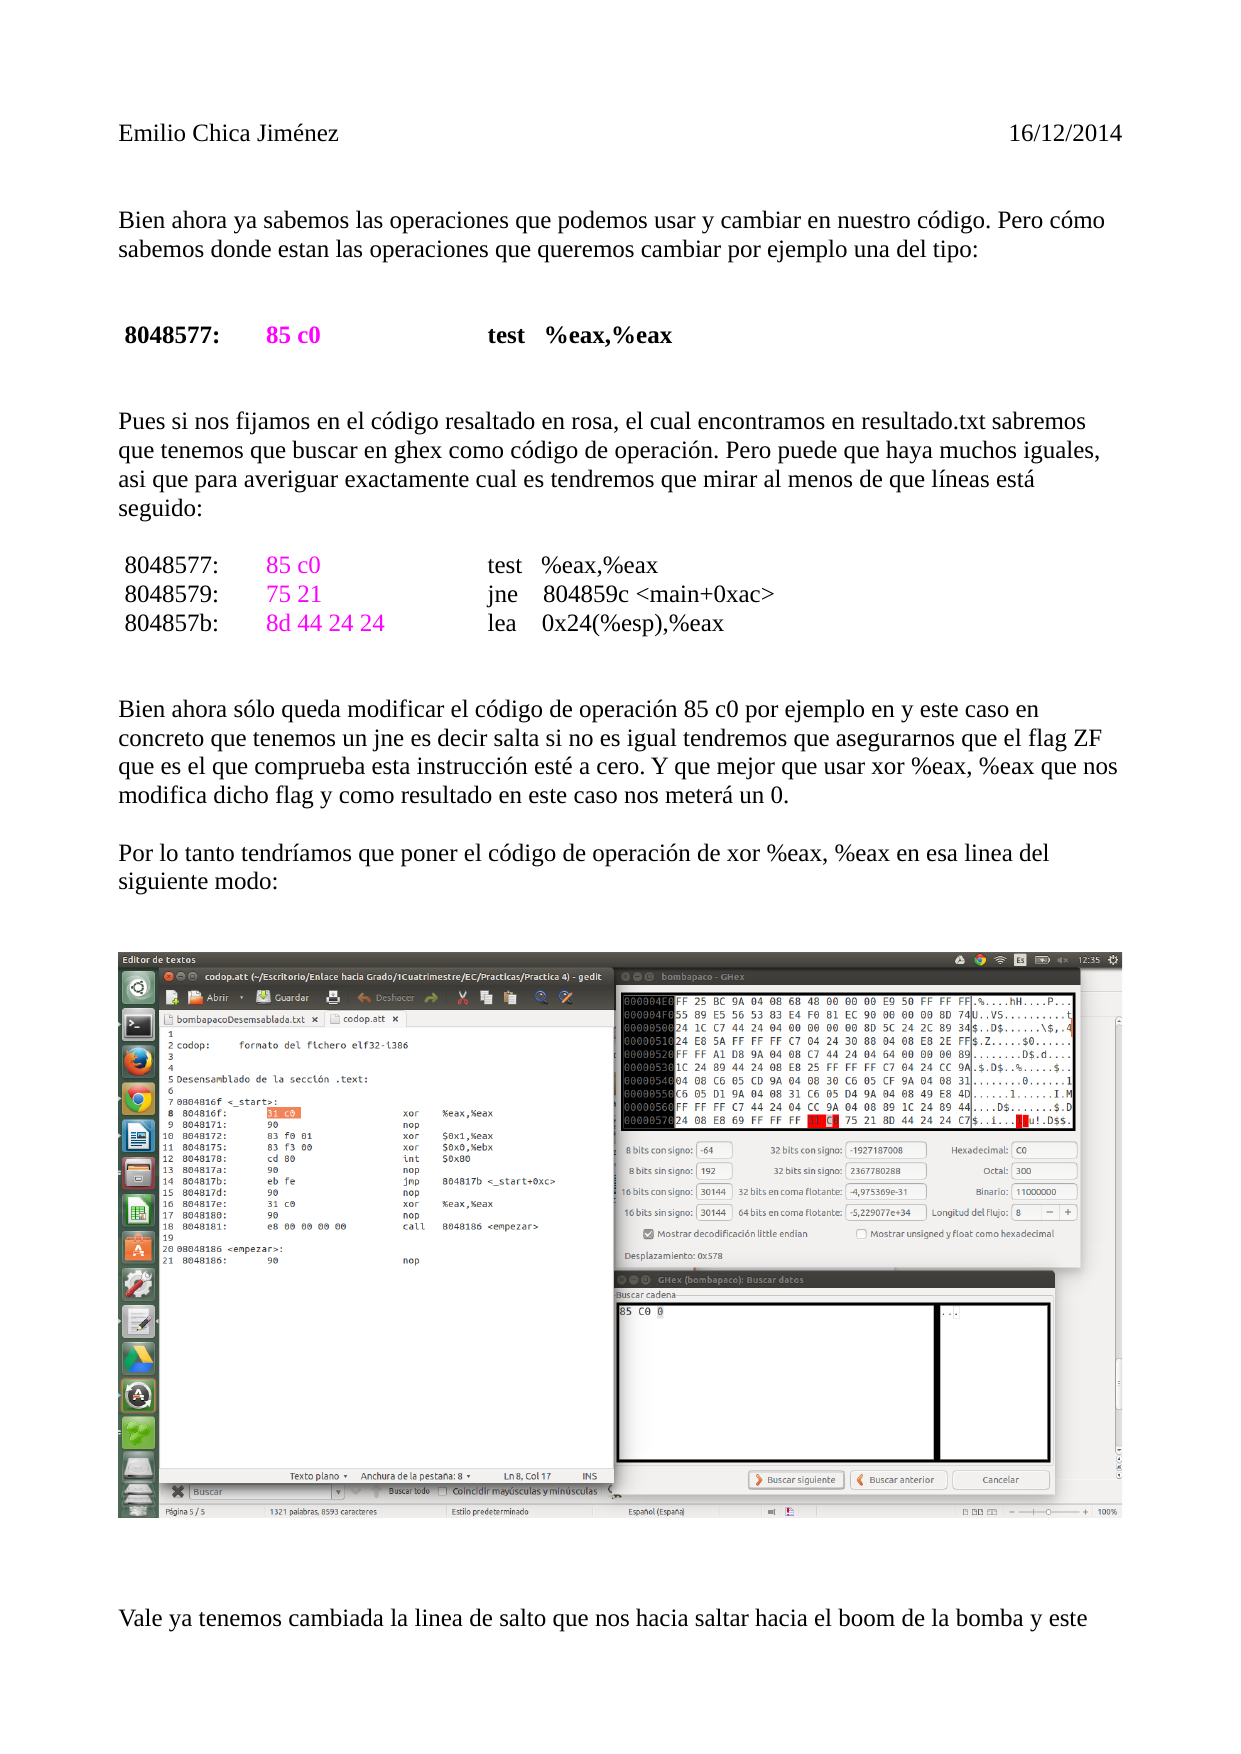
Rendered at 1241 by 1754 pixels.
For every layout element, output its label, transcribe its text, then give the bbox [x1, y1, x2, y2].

text Bien ahora sólo queda modificar el código de operación 85 c0 por ejemplo en y este caso en concreto que tenemos un jne es decir salta si no es igual tendremos que asegurarnos que el flag ZF que es el que comprueba esta instrucción esté a cero. Y que mejor que usar xor %eax, %eax que nos modifica dicho flag y como resultado en este caso nos meterá un 0. [118, 694, 1122, 809]
text Vale ya tenemos cambiada la linea de salto que nos hacia saltar hacia el boom de la bomba y este [118, 1603, 1122, 1632]
picture [118, 952, 1123, 1518]
text Por lo tanto tendríamos que poner el código de operación de xor %eax, %eax en esa linea del siguiente modo: [118, 838, 1122, 895]
text 8048577: 85 c0 test %eax,%eax [118, 550, 1122, 579]
text 804857b: 8d 44 24 24 lea 0x24(%esp),%eax [118, 608, 1122, 636]
text 8048577: 85 c0 test %eax,%eax [118, 320, 1122, 349]
text 8048579: 75 21 jne 804859c <main+0xac> [118, 579, 1122, 608]
text Bien ahora ya sabemos las operaciones que podemos usar y cambiar en nuestro código. Pero cómo sabemos donde estan las operaciones que queremos cambiar por ejemplo una del tipo: [118, 205, 1122, 263]
text Pues si nos fijamos en el código resaltado en rosa, el cual encontramos en resultado.txt sabremos que tenemos que buscar en ghex como código de operación. Pero puede que haya muchos iguales, asi que para averiguar exactamente cual es tendremos que mirar al menos de que líneas está seguido: [118, 406, 1122, 521]
